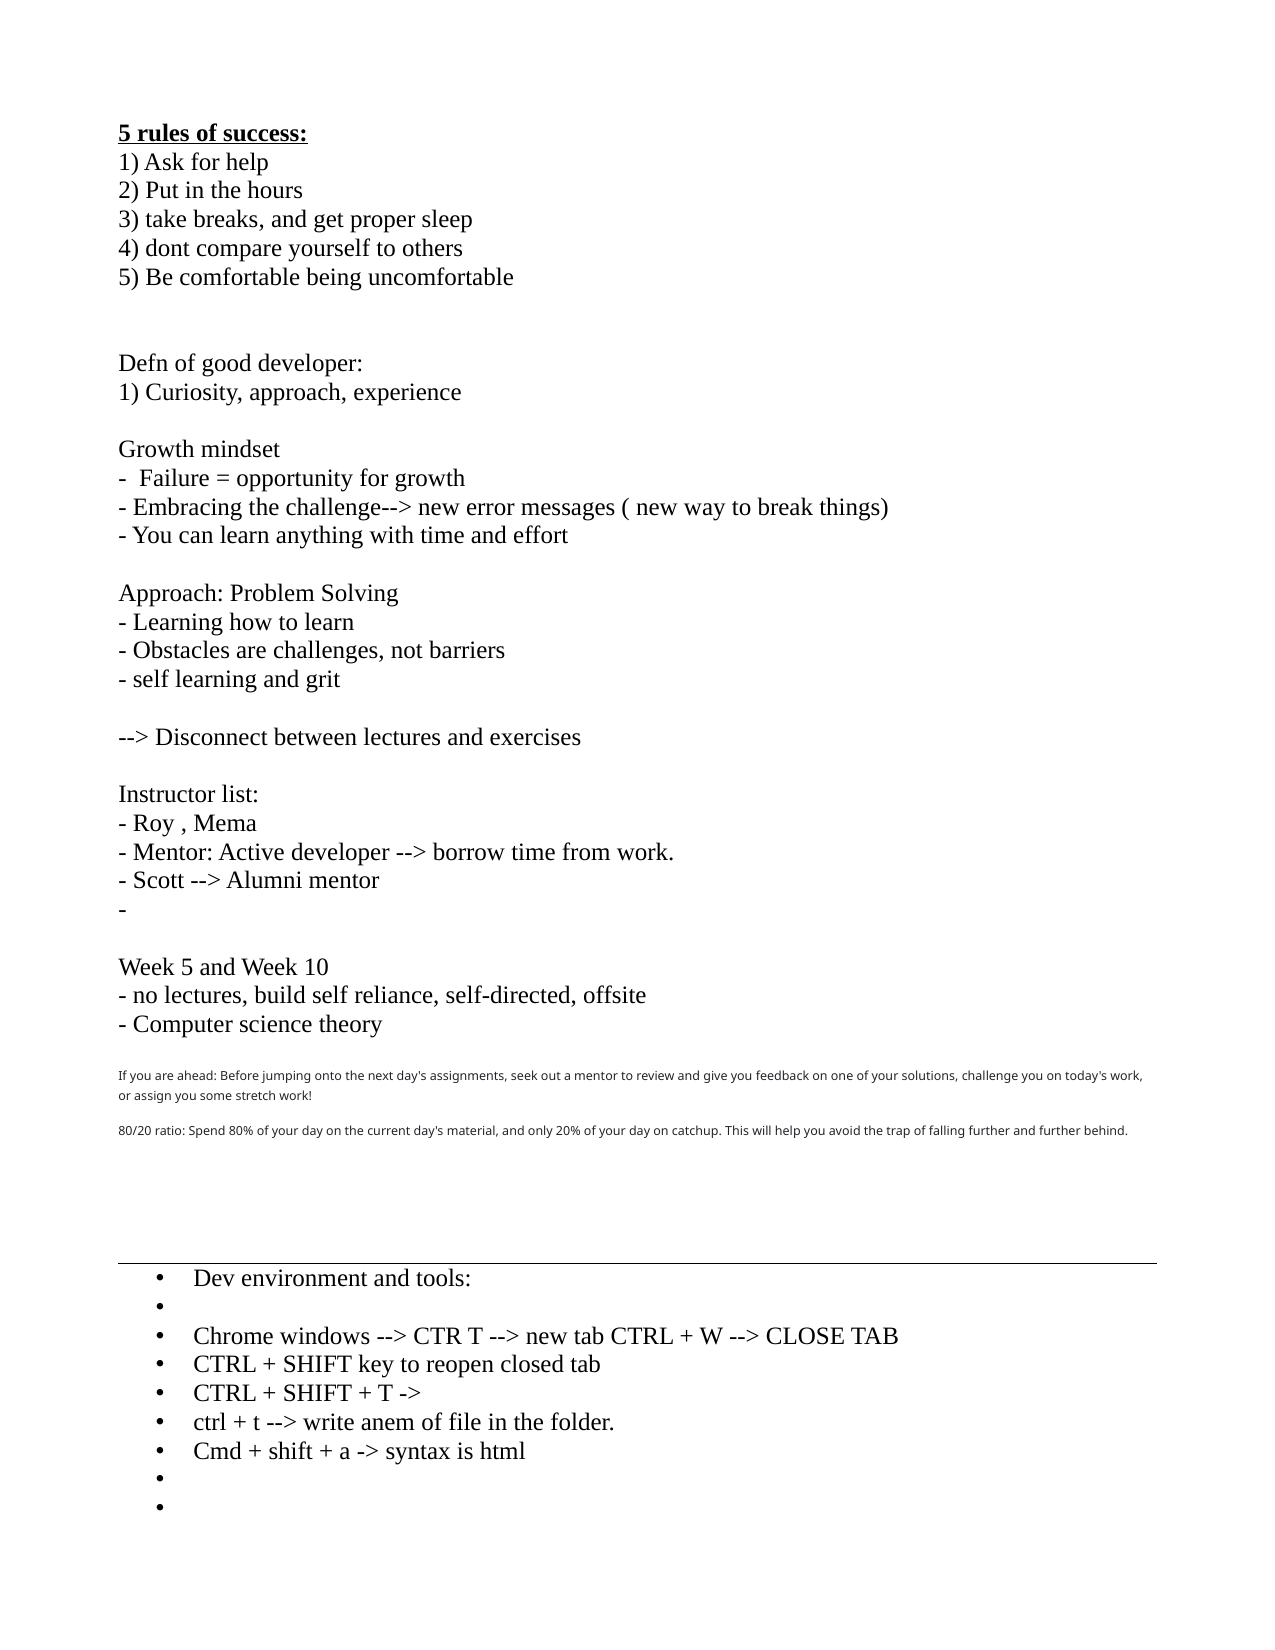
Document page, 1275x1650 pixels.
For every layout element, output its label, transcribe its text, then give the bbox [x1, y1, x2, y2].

list Dev environment and tools: [156, 1264, 1157, 1292]
text 80/20 ratio: Spend 80% of your day on the current day's material, and only 20% of your day on catchup. This will help you avoid the trap of falling further and further behind. [118, 1122, 1157, 1139]
text - Scott --> Alumni mentor [118, 866, 1157, 894]
text - no lectures, build self reliance, self-directed, offsite [118, 981, 1157, 1009]
text 1) Curiosity, approach, experience [118, 377, 1157, 406]
text If you are ahead: Before jumping onto the next day's assignments, seek out a mentor to review and give you feedback on one of your solutions, challenge you on today's work, or assign you some stretch work! [118, 1067, 1157, 1104]
text - Failure = opportunity for growth [118, 463, 1157, 492]
text Instructor list: [118, 779, 1157, 808]
text - [118, 894, 1157, 923]
list CTRL + SHIFT key to reopen closed tab [156, 1349, 1157, 1378]
text --> Disconnect between lectures and exercises [118, 722, 1157, 751]
text - You can learn anything with time and effort [118, 521, 1157, 549]
text - Roy , Mema [118, 808, 1157, 837]
text 4) dont compare yourself to others [118, 233, 1157, 262]
text 2) Put in the hours [118, 176, 1157, 204]
text - Mentor: Active developer --> borrow time from work. [118, 837, 1157, 866]
text 3) take breaks, and get proper sleep [118, 204, 1157, 233]
list Chrome windows --> CTR T --> new tab CTRL + W --> CLOSE TAB [156, 1321, 1157, 1349]
text 5) Be comfortable being uncomfortable [118, 262, 1157, 291]
text 5 rules of success: 1) Ask for help [118, 118, 1157, 176]
text - self learning and grit [118, 664, 1157, 693]
text - Learning how to learn [118, 607, 1157, 636]
list Cmd + shift + a -> syntax is html [156, 1436, 1157, 1464]
list ctrl + t --> write anem of file in the folder. [156, 1407, 1157, 1436]
text - Computer science theory [118, 1009, 1157, 1038]
text - Obstacles are challenges, not barriers [118, 636, 1157, 664]
text Week 5 and Week 10 [118, 952, 1157, 981]
list CTRL + SHIFT + T -> [156, 1378, 1157, 1407]
text Growth mindset [118, 434, 1157, 463]
text - Embracing the challenge--> new error messages ( new way to break things) [118, 492, 1157, 521]
text Defn of good developer: [118, 348, 1157, 377]
text Approach: Problem Solving [118, 578, 1157, 607]
